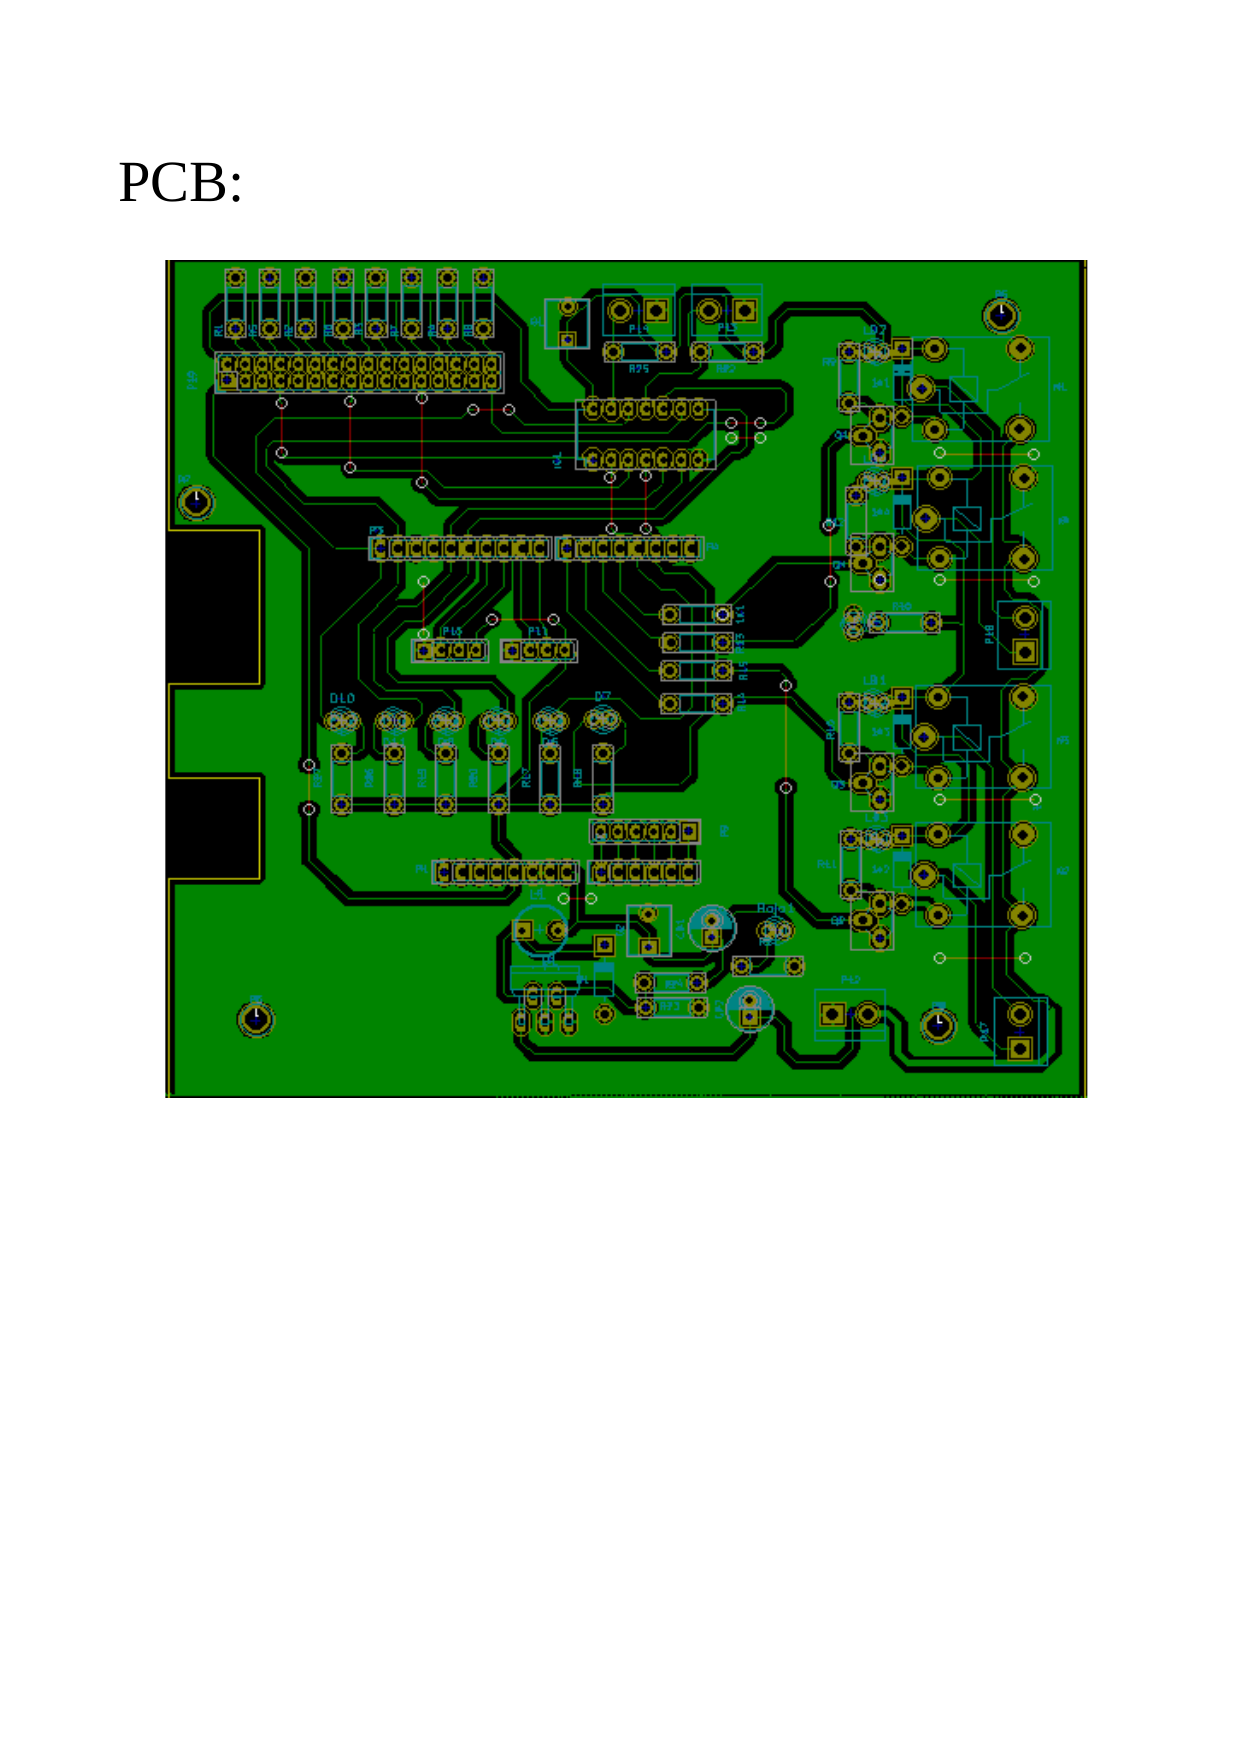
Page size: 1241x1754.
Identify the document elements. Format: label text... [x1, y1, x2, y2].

text PCB: [118, 147, 1122, 214]
picture [165, 260, 1088, 1098]
